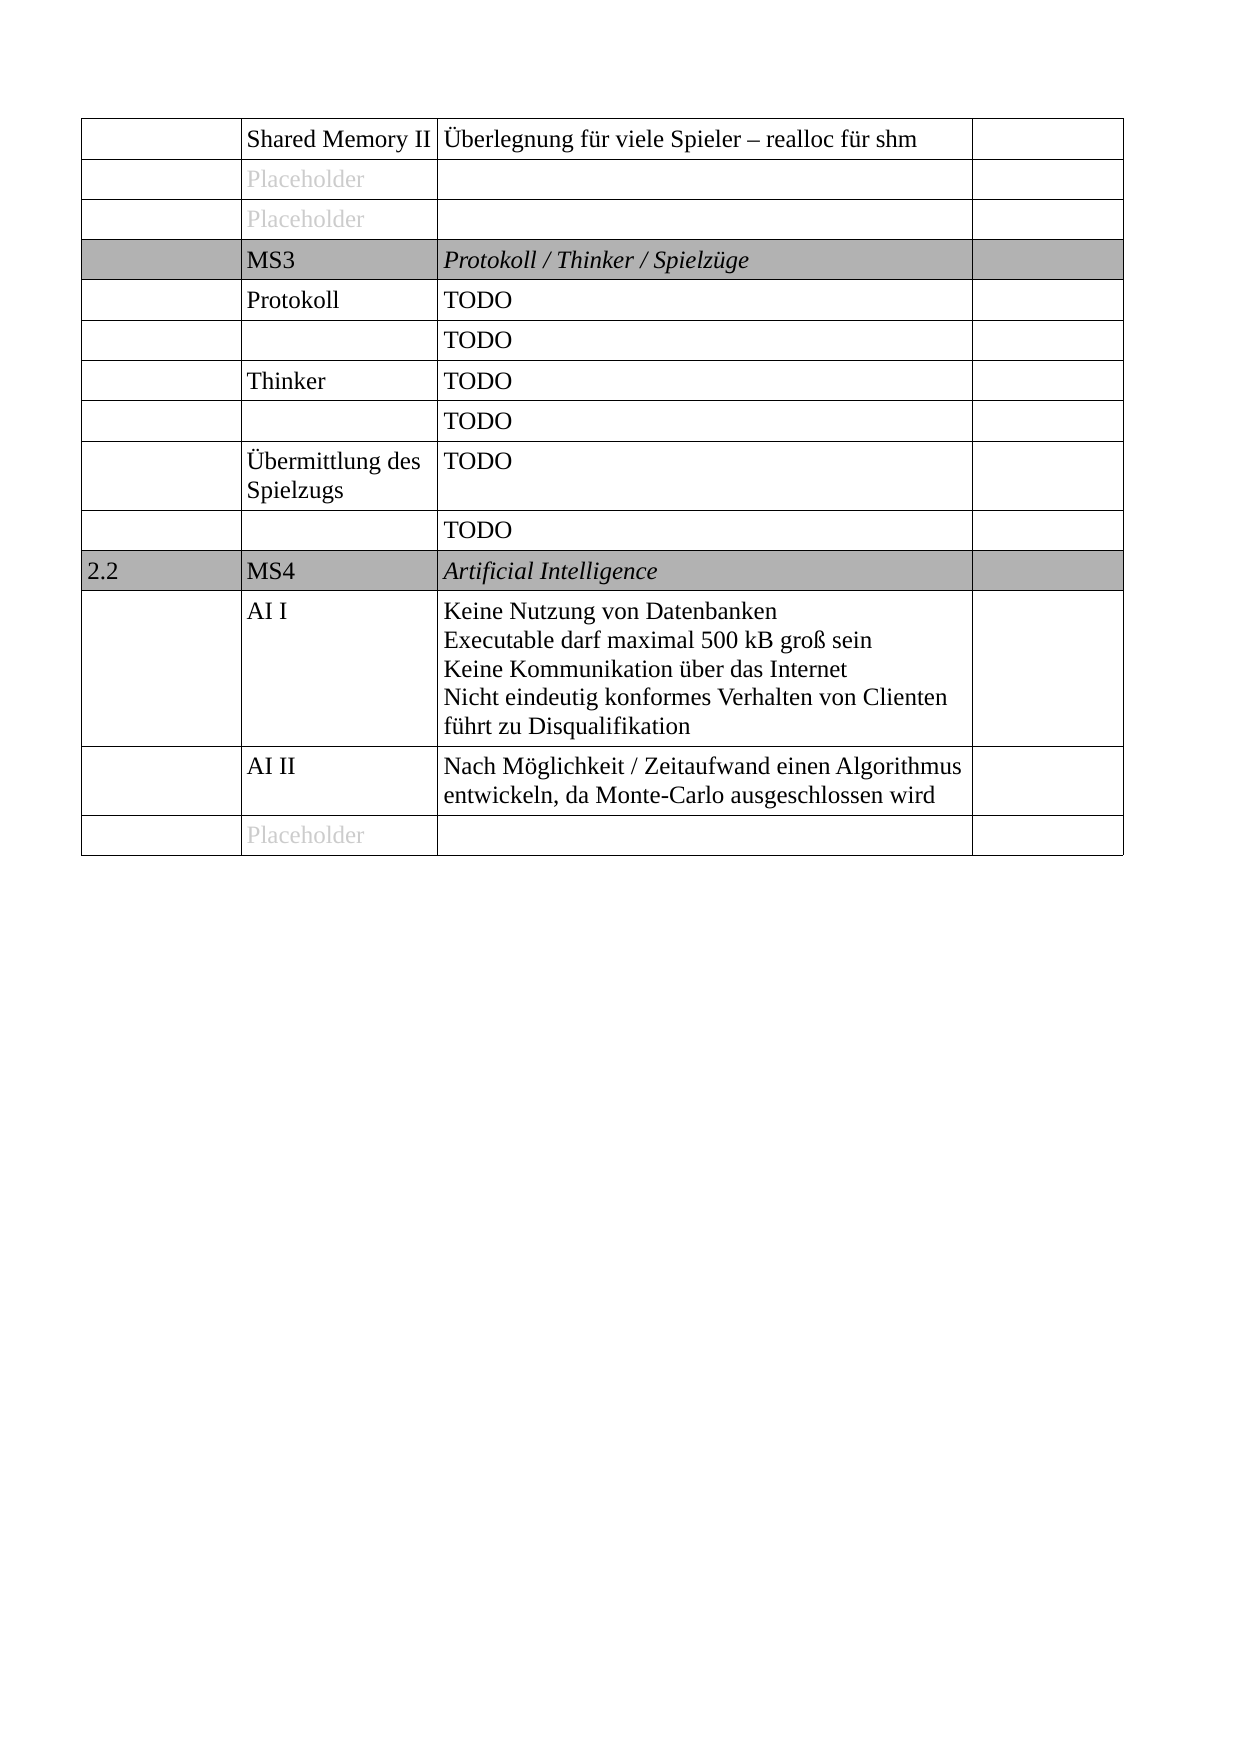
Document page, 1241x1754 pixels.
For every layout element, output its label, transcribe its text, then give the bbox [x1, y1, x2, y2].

table_cell TODO [438, 321, 972, 360]
table_cell [242, 511, 437, 550]
table_cell [973, 511, 1123, 550]
table_cell [973, 551, 1123, 590]
table_cell [973, 280, 1123, 320]
table_cell TODO [438, 511, 972, 550]
table_cell [82, 119, 241, 158]
table_cell [973, 591, 1123, 746]
table_cell MS3 [242, 240, 437, 279]
table_cell [82, 280, 241, 320]
table_cell [82, 591, 241, 746]
table_cell Übermittlung des Spielzugs [242, 442, 437, 510]
table_cell [242, 321, 437, 360]
table_cell TODO [438, 401, 972, 441]
table_cell 2.2 [82, 551, 241, 590]
table_cell [973, 816, 1123, 855]
table_cell Shared Memory II [242, 119, 437, 158]
table_cell Placeholder [242, 200, 437, 239]
table_cell [973, 119, 1123, 158]
table_cell [973, 160, 1123, 199]
table_cell [82, 816, 241, 855]
table_cell Keine Nutzung von Datenbanken Executable darf maximal 500 kB groß sein Keine Kommunikation über das Internet Nicht eindeutig konformes Verhalten von Clienten führt zu Disqualifikation [438, 591, 972, 746]
table_cell Thinker [242, 361, 437, 400]
table_cell Protokoll [242, 280, 437, 320]
table_cell [973, 321, 1123, 360]
table_cell Nach Möglichkeit / Zeitaufwand einen Algorithmus entwickeln, da Monte-Carlo ausgeschlossen wird [438, 747, 972, 815]
table_cell [82, 200, 241, 239]
table_cell [82, 321, 241, 360]
table_cell [82, 361, 241, 400]
table_cell [973, 200, 1123, 239]
table_cell Protokoll / Thinker / Spielzüge [438, 240, 972, 279]
table_cell Artificial Intelligence [438, 551, 972, 590]
table_cell [438, 816, 972, 855]
table_cell [438, 200, 972, 239]
table_cell [973, 361, 1123, 400]
table_cell AI II [242, 747, 437, 815]
table_cell [82, 401, 241, 441]
table_cell Placeholder [242, 160, 437, 199]
table_cell Überlegnung für viele Spieler – realloc für shm [438, 119, 972, 158]
table_cell Placeholder [242, 816, 437, 855]
table_cell [973, 240, 1123, 279]
table_cell [82, 747, 241, 815]
table_cell [242, 401, 437, 441]
table_cell [82, 442, 241, 510]
table_cell [973, 747, 1123, 815]
table_cell MS4 [242, 551, 437, 590]
table_cell [82, 240, 241, 279]
table_cell TODO [438, 280, 972, 320]
table_cell [973, 401, 1123, 441]
table_cell [973, 442, 1123, 510]
table_cell [438, 160, 972, 199]
table_cell [82, 511, 241, 550]
table_cell [82, 160, 241, 199]
table_cell AI I [242, 591, 437, 746]
table_cell TODO [438, 361, 972, 400]
table_cell TODO [438, 442, 972, 510]
